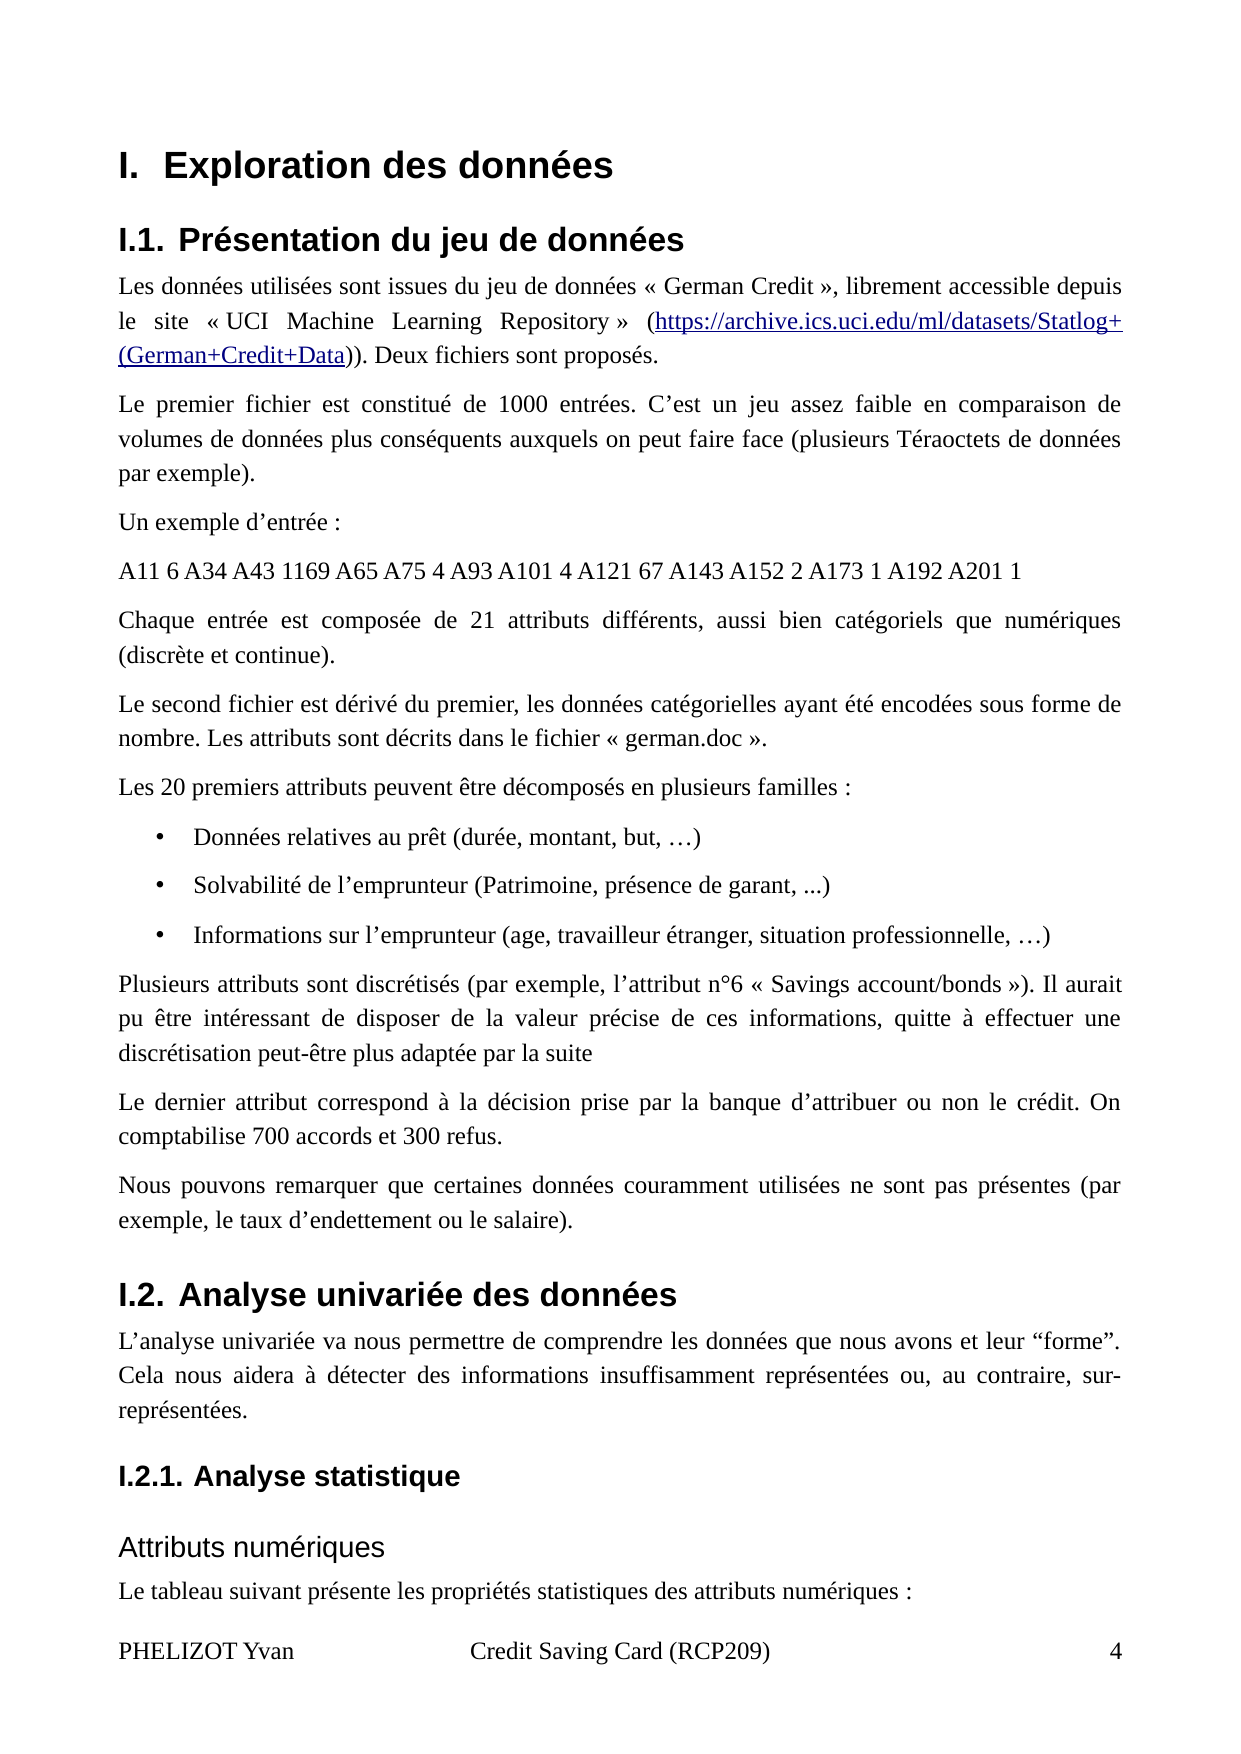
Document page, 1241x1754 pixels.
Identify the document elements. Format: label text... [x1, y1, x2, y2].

text Le dernier attribut correspond à la décision prise par la banque d’attribuer ou non le crédit. On comptabilise 700 accords et 300 refus. [118, 1087, 1122, 1150]
text Les données utilisées sont issues du jeu de données « German Credit », librement accessible depuis le site « UCI Machine Learning Repository » (https://archive.ics.uci.edu/ml/datasets/Statlog+(German+Credit+Data)). Deux fichiers sont proposés. [118, 271, 1122, 369]
subtitle Présentation du jeu de données [118, 220, 1122, 259]
list Informations sur l’emprunteur (age, travailleur étranger, situation professionnelle, …) [156, 920, 1122, 948]
subtitle Exploration des données [118, 143, 1122, 187]
list Solvabilité de l’emprunteur (Patrimoine, présence de garant, ...) [156, 871, 1122, 899]
text Plusieurs attributs sont discrétisés (par exemple, l’attribut n°6 « Savings account/bonds »). Il aurait pu être intéressant de disposer de la valeur précise de ces informations, quitte à effectuer une discrétisation peut-être plus adaptée par la suite [118, 969, 1122, 1066]
text Le second fichier est dérivé du premier, les données catégorielles ayant été encodées sous forme de nombre. Les attributs sont décrits dans le fichier « german.doc ». [118, 689, 1122, 752]
text A11 6 A34 A43 1169 A65 A75 4 A93 A101 4 A121 67 A143 A152 2 A173 1 A192 A201 1 [118, 556, 1122, 585]
text Le tableau suivant présente les propriétés statistiques des attributs numériques : [118, 1576, 1122, 1604]
subtitle Analyse univariée des données [118, 1275, 1122, 1313]
subtitle Attributs numériques [118, 1530, 1122, 1563]
text Les 20 premiers attributs peuvent être décomposés en plusieurs familles : [118, 772, 1122, 801]
text Le premier fichier est constitué de 1000 entrées. C’est un jeu assez faible en comparaison de volumes de données plus conséquents auxquels on peut faire face (plusieurs Téraoctets de données par exemple). [118, 389, 1122, 487]
subtitle Analyse statistique [118, 1458, 1122, 1492]
text L’analyse univariée va nous permettre de comprendre les données que nous avons et leur “forme”. Cela nous aidera à détecter des informations insuffisamment représentées ou, au contraire, sur-représentées. [118, 1326, 1122, 1423]
text Nous pouvons remarquer que certaines données couramment utilisées ne sont pas présentes (par exemple, le taux d’endettement ou le salaire). [118, 1170, 1122, 1233]
text Un exemple d’entrée : [118, 507, 1122, 536]
list Données relatives au prêt (durée, montant, but, …) [156, 822, 1122, 850]
text Chaque entrée est composée de 21 attributs différents, aussi bien catégoriels que numériques (discrète et continue). [118, 605, 1122, 669]
